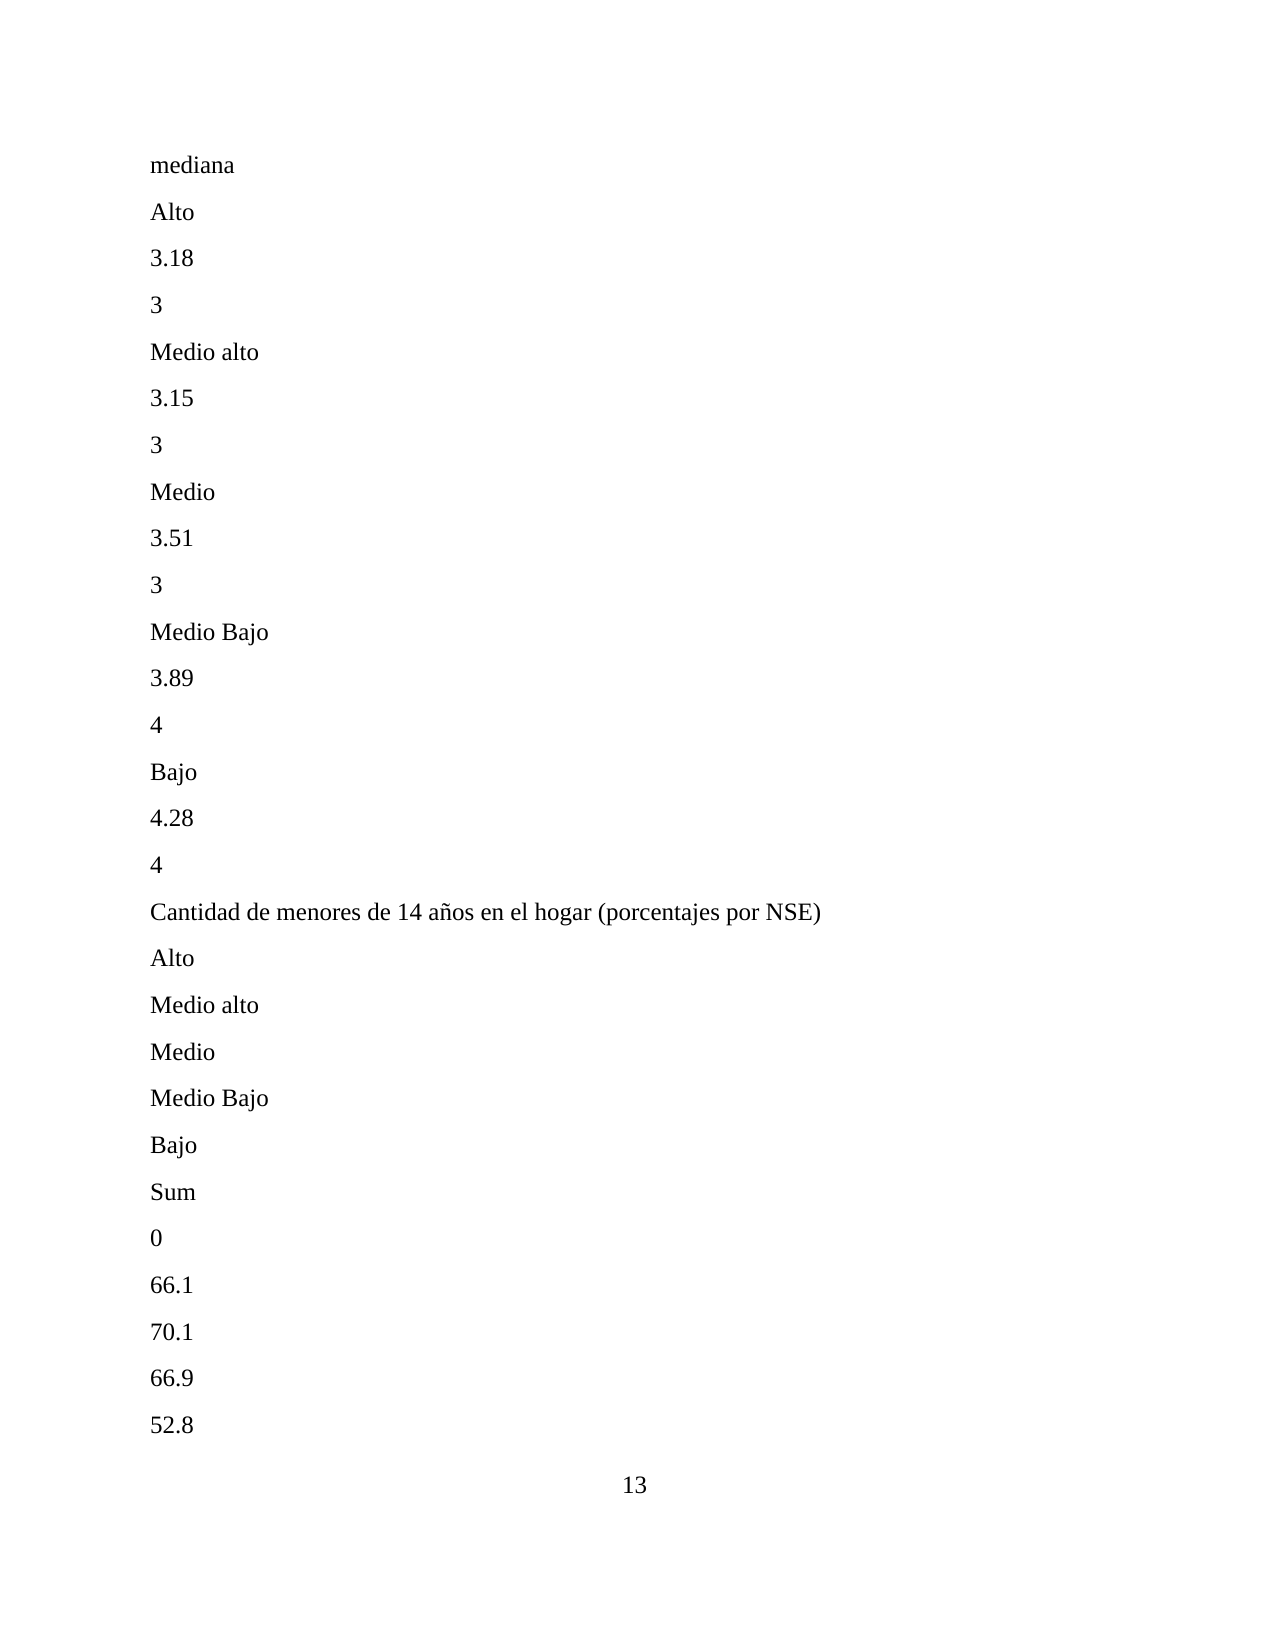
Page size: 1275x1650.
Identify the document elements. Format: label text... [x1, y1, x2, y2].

text Sum [150, 1177, 1125, 1205]
text 66.9 [150, 1363, 1125, 1392]
text Bajo [150, 1130, 1125, 1159]
text Medio [150, 1037, 1125, 1065]
text 3 [150, 430, 1125, 459]
text 4.28 [150, 803, 1125, 832]
text 3.89 [150, 663, 1125, 692]
text Bajo [150, 757, 1125, 785]
text mediana [150, 150, 1125, 179]
text 3.15 [150, 383, 1125, 412]
text 70.1 [150, 1317, 1125, 1345]
text Medio alto [150, 337, 1125, 365]
text 3.51 [150, 523, 1125, 552]
text Medio alto [150, 990, 1125, 1019]
text 3 [150, 290, 1125, 319]
text Medio [150, 477, 1125, 505]
text 4 [150, 710, 1125, 739]
text 52.8 [150, 1410, 1125, 1439]
text Cantidad de menores de 14 años en el hogar (porcentajes por NSE) [150, 897, 1125, 925]
text Medio Bajo [150, 1083, 1125, 1112]
text Medio Bajo [150, 617, 1125, 645]
text 0 [150, 1223, 1125, 1252]
text Alto [150, 943, 1125, 972]
text Alto [150, 197, 1125, 225]
text 66.1 [150, 1270, 1125, 1299]
text 3 [150, 570, 1125, 599]
text 4 [150, 850, 1125, 879]
text 3.18 [150, 243, 1125, 272]
